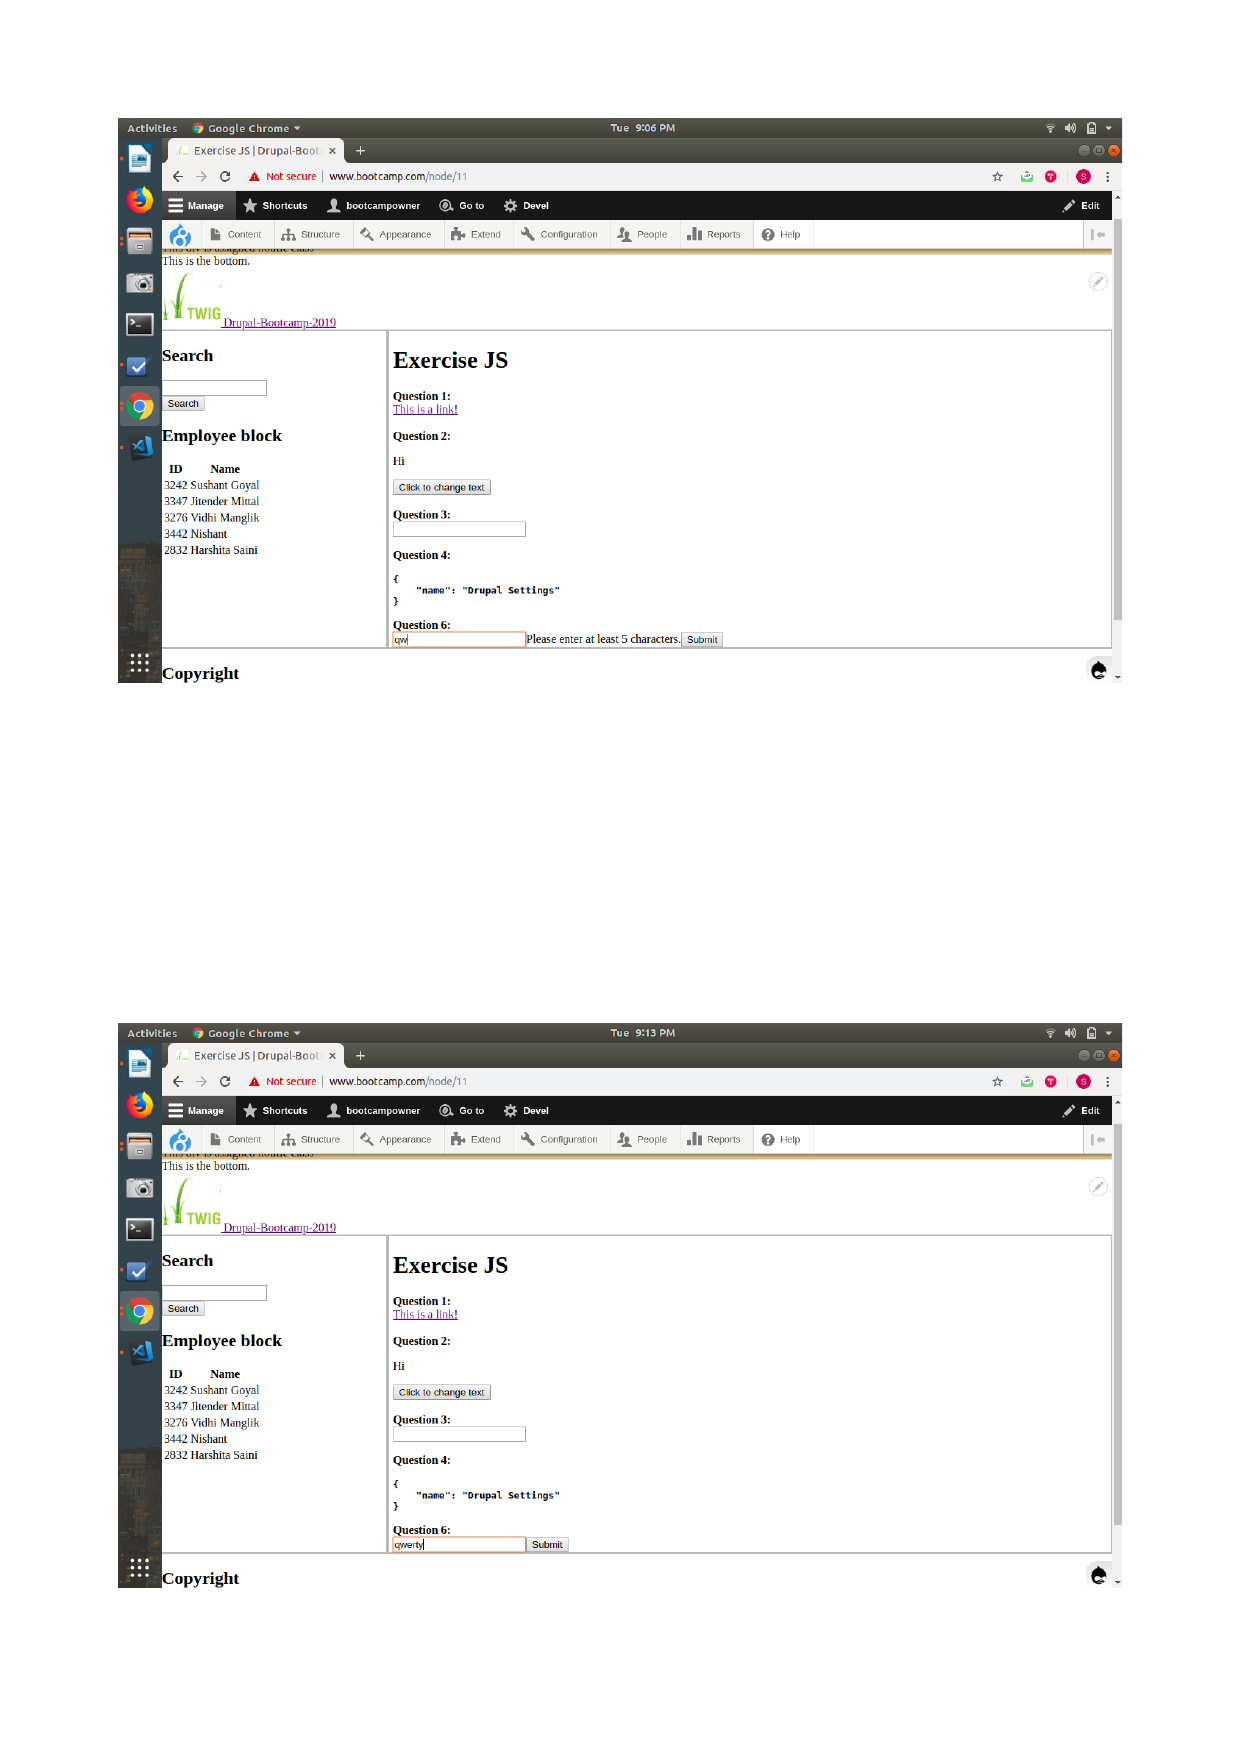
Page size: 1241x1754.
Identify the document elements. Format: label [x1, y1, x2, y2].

picture [118, 1023, 1123, 1588]
picture [118, 118, 1123, 683]
